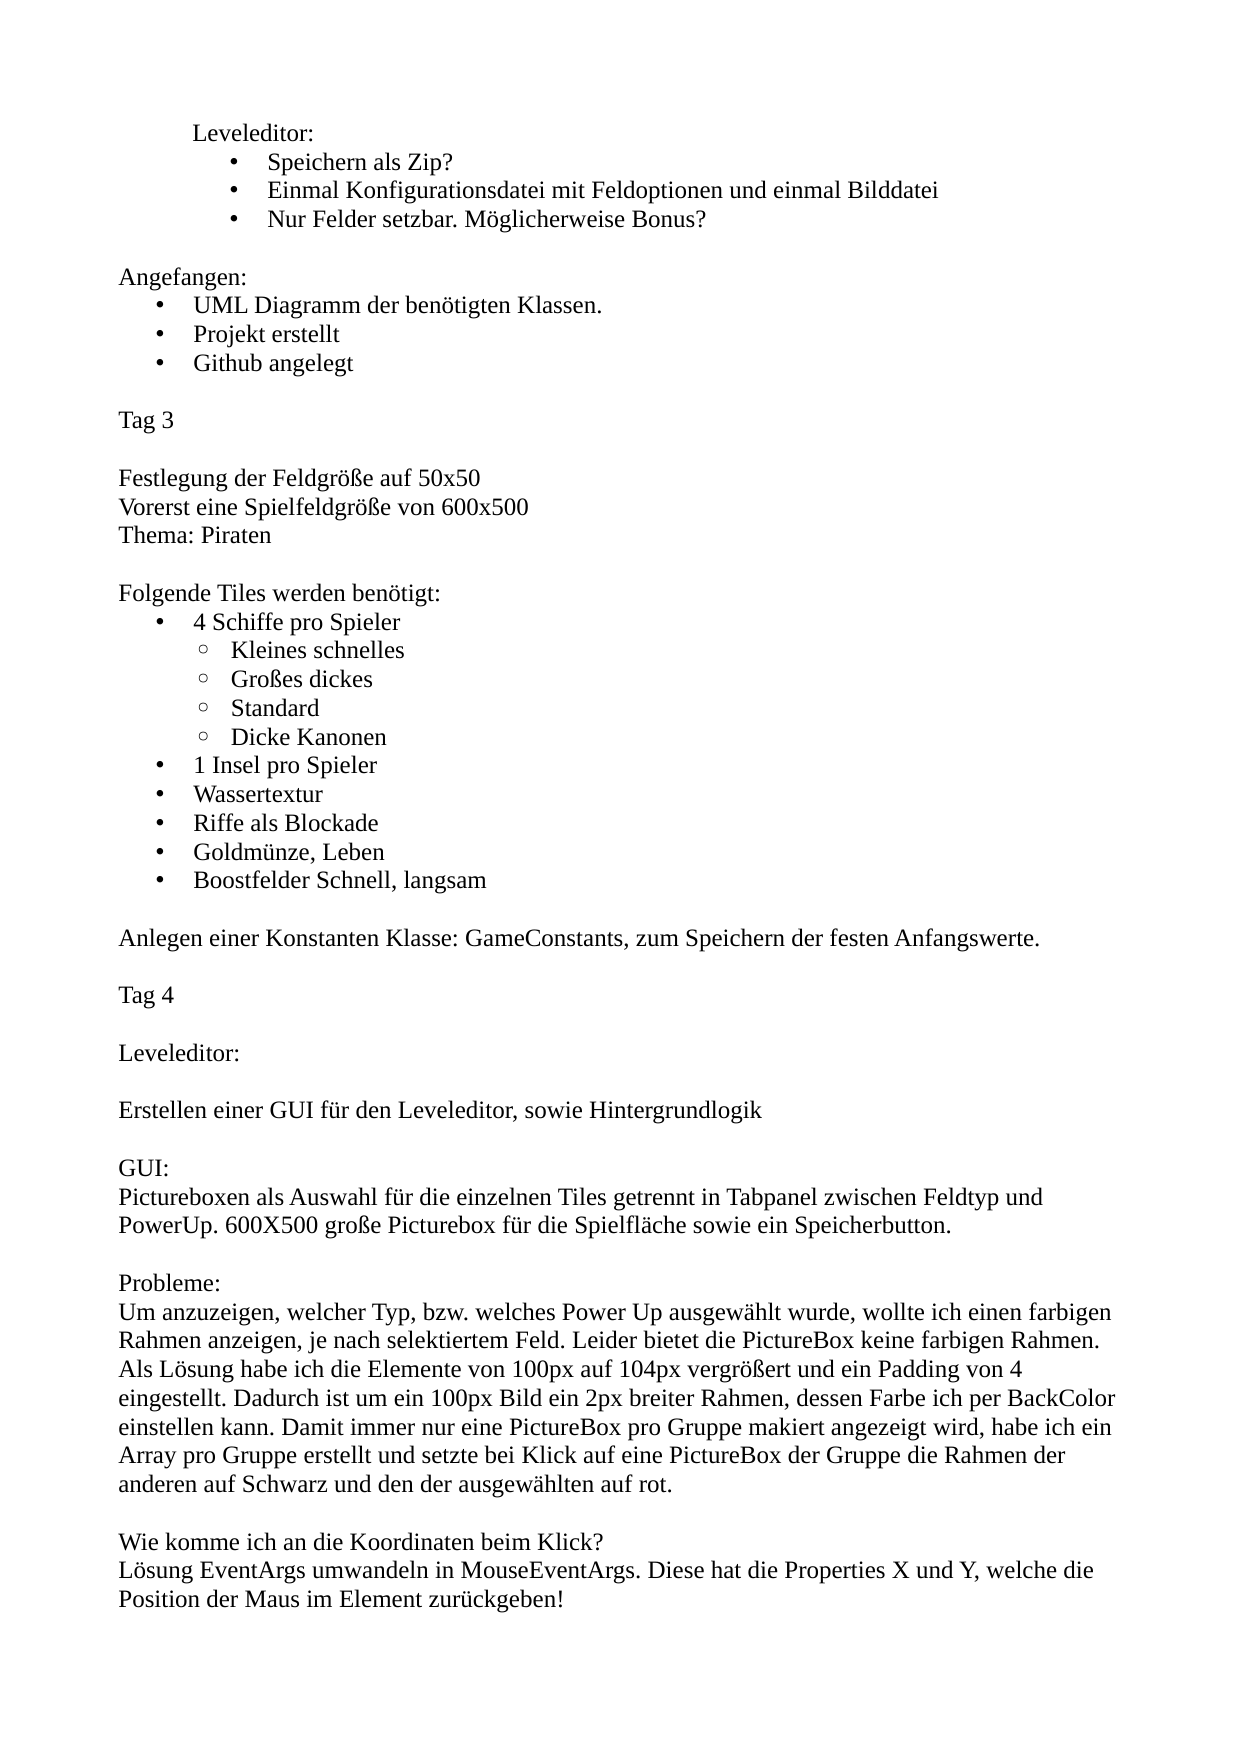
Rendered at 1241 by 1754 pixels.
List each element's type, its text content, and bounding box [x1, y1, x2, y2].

list Github angelegt [156, 348, 1122, 377]
text Leveleditor: [118, 1038, 1122, 1067]
list 4 Schiffe pro Spieler [156, 607, 1122, 636]
text Erstellen einer GUI für den Leveleditor, sowie Hintergrundlogik [118, 1096, 1122, 1124]
list Riffe als Blockade [156, 808, 1122, 837]
text Leveleditor: [118, 118, 1122, 147]
text GUI: [118, 1153, 1122, 1182]
text Folgende Tiles werden benötigt: [118, 578, 1122, 607]
text Tag 3 [118, 406, 1122, 434]
list Wassertextur [156, 779, 1122, 808]
text Vorerst eine Spielfeldgröße von 600x500 [118, 492, 1122, 521]
list Kleines schnelles [193, 636, 1122, 664]
list Goldmünze, Leben [156, 837, 1122, 866]
list Nur Felder setzbar. Möglicherweise Bonus? [229, 204, 1122, 233]
text Lösung EventArgs umwandeln in MouseEventArgs. Diese hat die Properties X und Y, welche die Position der Maus im Element zurückgeben! [118, 1556, 1122, 1613]
list Einmal Konfigurationsdatei mit Feldoptionen und einmal Bilddatei [229, 176, 1122, 204]
text Pictureboxen als Auswahl für die einzelnen Tiles getrennt in Tabpanel zwischen Feldtyp und PowerUp. 600X500 große Picturebox für die Spielfläche sowie ein Speicherbutton. [118, 1182, 1122, 1239]
text Wie komme ich an die Koordinaten beim Klick? [118, 1527, 1122, 1556]
list Großes dickes [193, 664, 1122, 693]
list Speichern als Zip? [229, 147, 1122, 176]
text Thema: Piraten [118, 521, 1122, 549]
list Projekt erstellt [156, 319, 1122, 348]
text Anlegen einer Konstanten Klasse: GameConstants, zum Speichern der festen Anfangswerte. [118, 923, 1122, 952]
list 1 Insel pro Spieler [156, 751, 1122, 779]
text Tag 4 [118, 981, 1122, 1009]
list Dicke Kanonen [193, 722, 1122, 751]
list Standard [193, 693, 1122, 722]
text Angefangen: [118, 262, 1122, 291]
text Um anzuzeigen, welcher Typ, bzw. welches Power Up ausgewählt wurde, wollte ich einen farbigen Rahmen anzeigen, je nach selektiertem Feld. Leider bietet die PictureBox keine farbigen Rahmen. Als Lösung habe ich die Elemente von 100px auf 104px vergrößert und ein Padding von 4 eingestellt. Dadurch ist um ein 100px Bild ein 2px breiter Rahmen, dessen Farbe ich per BackColor einstellen kann. Damit immer nur eine PictureBox pro Gruppe makiert angezeigt wird, habe ich ein Array pro Gruppe erstellt und setzte bei Klick auf eine PictureBox der Gruppe die Rahmen der anderen auf Schwarz und den der ausgewählten auf rot. [118, 1297, 1122, 1498]
list Boostfelder Schnell, langsam [156, 866, 1122, 894]
text Festlegung der Feldgröße auf 50x50 [118, 463, 1122, 492]
list UML Diagramm der benötigten Klassen. [156, 291, 1122, 319]
text Probleme: [118, 1268, 1122, 1297]
